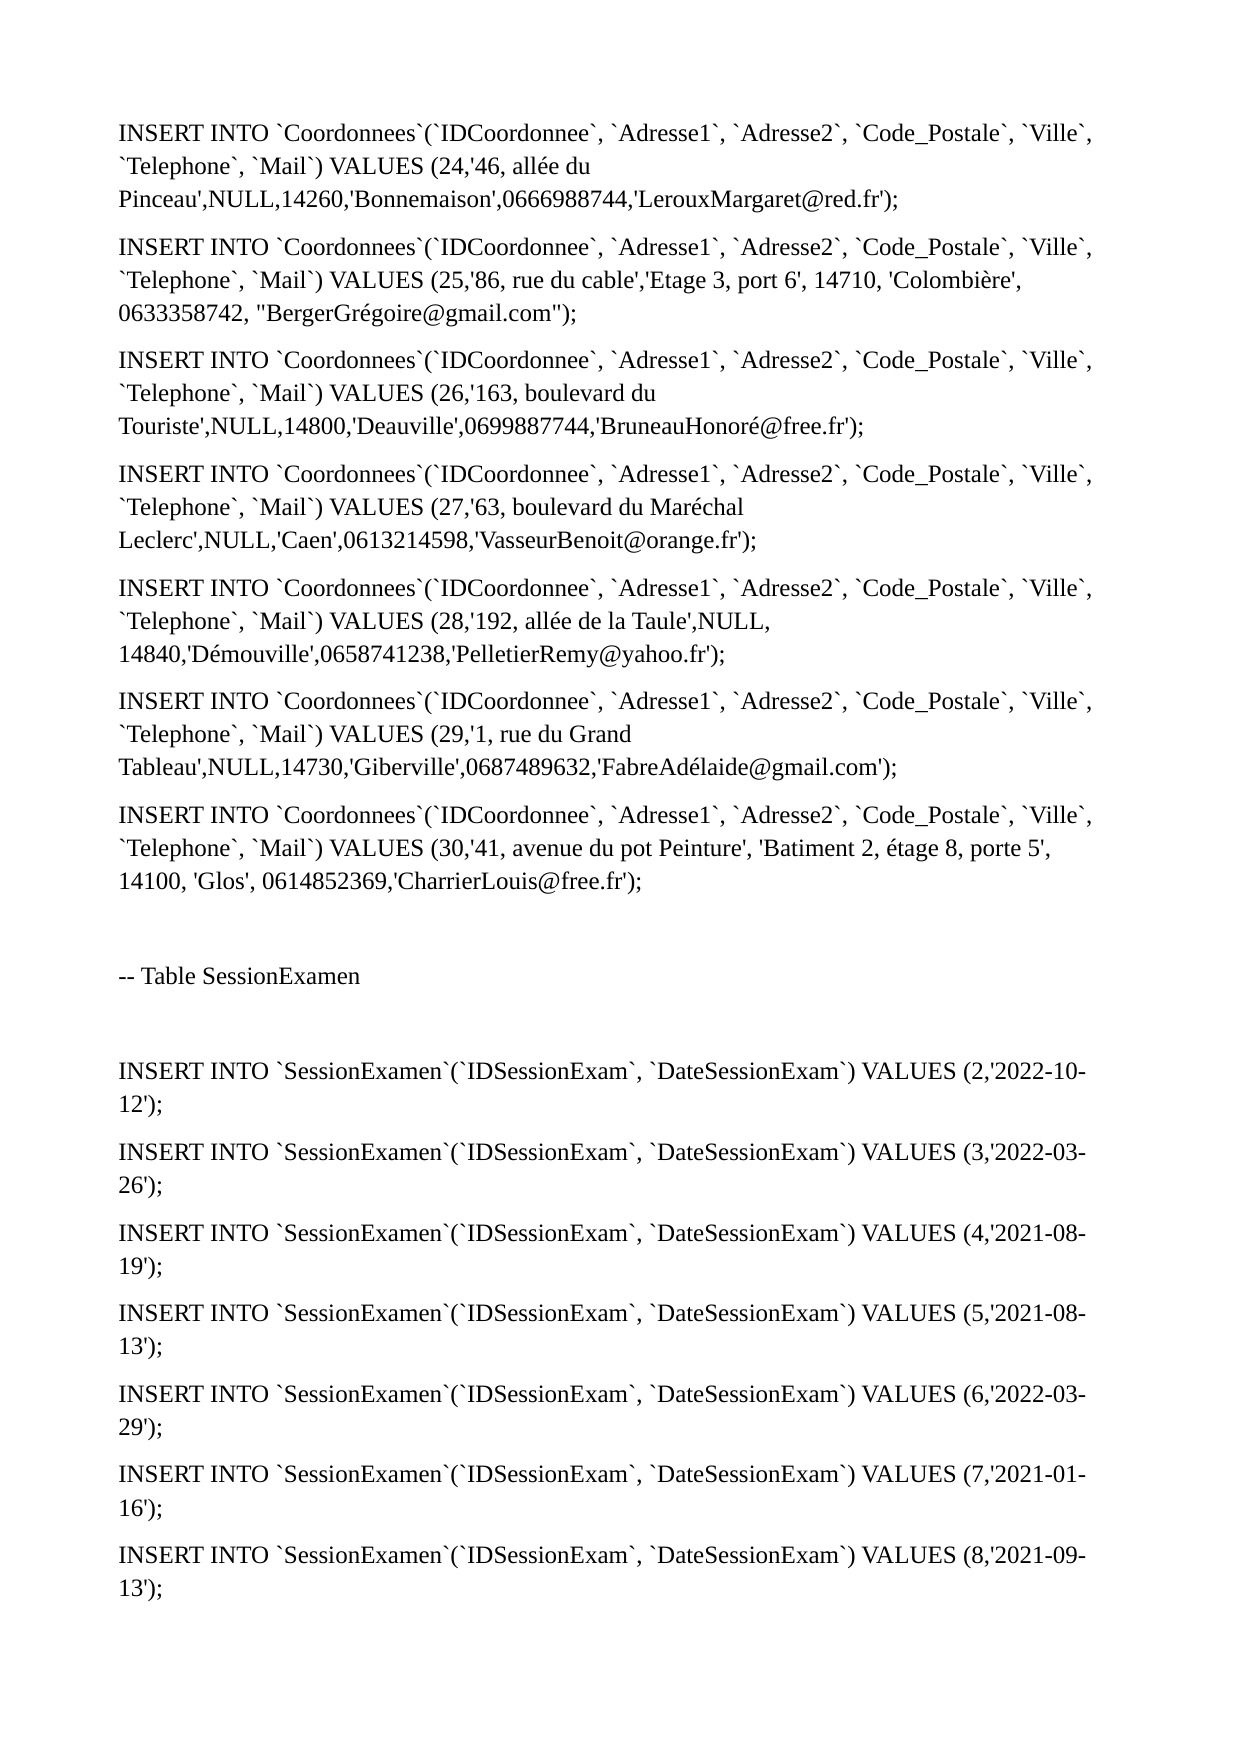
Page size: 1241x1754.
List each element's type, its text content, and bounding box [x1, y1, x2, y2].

text INSERT INTO `Coordonnees`(`IDCoordonnee`, `Adresse1`, `Adresse2`, `Code_Postale`, `Ville`, `Telephone`, `Mail`) VALUES (29,'1, rue du Grand Tableau',NULL,14730,'Giberville',0687489632,'FabreAdélaide@gmail.com'); [118, 686, 1122, 781]
text INSERT INTO `SessionExamen`(`IDSessionExam`, `DateSessionExam`) VALUES (3,'2022-03-26'); [118, 1137, 1122, 1199]
text INSERT INTO `Coordonnees`(`IDCoordonnee`, `Adresse1`, `Adresse2`, `Code_Postale`, `Ville`, `Telephone`, `Mail`) VALUES (30,'41, avenue du pot Peinture', 'Batiment 2, étage 8, porte 5', 14100, 'Glos', 0614852369,'CharrierLouis@free.fr'); [118, 800, 1122, 895]
text INSERT INTO `Coordonnees`(`IDCoordonnee`, `Adresse1`, `Adresse2`, `Code_Postale`, `Ville`, `Telephone`, `Mail`) VALUES (24,'46, allée du Pinceau',NULL,14260,'Bonnemaison',0666988744,'LerouxMargaret@red.fr'); [118, 118, 1122, 213]
text INSERT INTO `Coordonnees`(`IDCoordonnee`, `Adresse1`, `Adresse2`, `Code_Postale`, `Ville`, `Telephone`, `Mail`) VALUES (27,'63, boulevard du Maréchal Leclerc',NULL,'Caen',0613214598,'VasseurBenoit@orange.fr'); [118, 459, 1122, 554]
text INSERT INTO `SessionExamen`(`IDSessionExam`, `DateSessionExam`) VALUES (8,'2021-09-13'); [118, 1540, 1122, 1602]
text INSERT INTO `Coordonnees`(`IDCoordonnee`, `Adresse1`, `Adresse2`, `Code_Postale`, `Ville`, `Telephone`, `Mail`) VALUES (28,'192, allée de la Taule',NULL, 14840,'Démouville',0658741238,'PelletierRemy@yahoo.fr'); [118, 573, 1122, 667]
text INSERT INTO `SessionExamen`(`IDSessionExam`, `DateSessionExam`) VALUES (2,'2022-10-12'); [118, 1056, 1122, 1118]
text INSERT INTO `SessionExamen`(`IDSessionExam`, `DateSessionExam`) VALUES (5,'2021-08-13'); [118, 1298, 1122, 1360]
text INSERT INTO `Coordonnees`(`IDCoordonnee`, `Adresse1`, `Adresse2`, `Code_Postale`, `Ville`, `Telephone`, `Mail`) VALUES (26,'163, boulevard du Touriste',NULL,14800,'Deauville',0699887744,'BruneauHonoré@free.fr'); [118, 345, 1122, 440]
text INSERT INTO `SessionExamen`(`IDSessionExam`, `DateSessionExam`) VALUES (7,'2021-01-16'); [118, 1459, 1122, 1521]
text -- Table SessionExamen [118, 961, 1122, 990]
text INSERT INTO `SessionExamen`(`IDSessionExam`, `DateSessionExam`) VALUES (4,'2021-08-19'); [118, 1218, 1122, 1279]
text INSERT INTO `Coordonnees`(`IDCoordonnee`, `Adresse1`, `Adresse2`, `Code_Postale`, `Ville`, `Telephone`, `Mail`) VALUES (25,'86, rue du cable','Etage 3, port 6', 14710, 'Colombière', 0633358742, "BergerGrégoire@gmail.com"); [118, 232, 1122, 327]
text INSERT INTO `SessionExamen`(`IDSessionExam`, `DateSessionExam`) VALUES (6,'2022-03-29'); [118, 1379, 1122, 1441]
